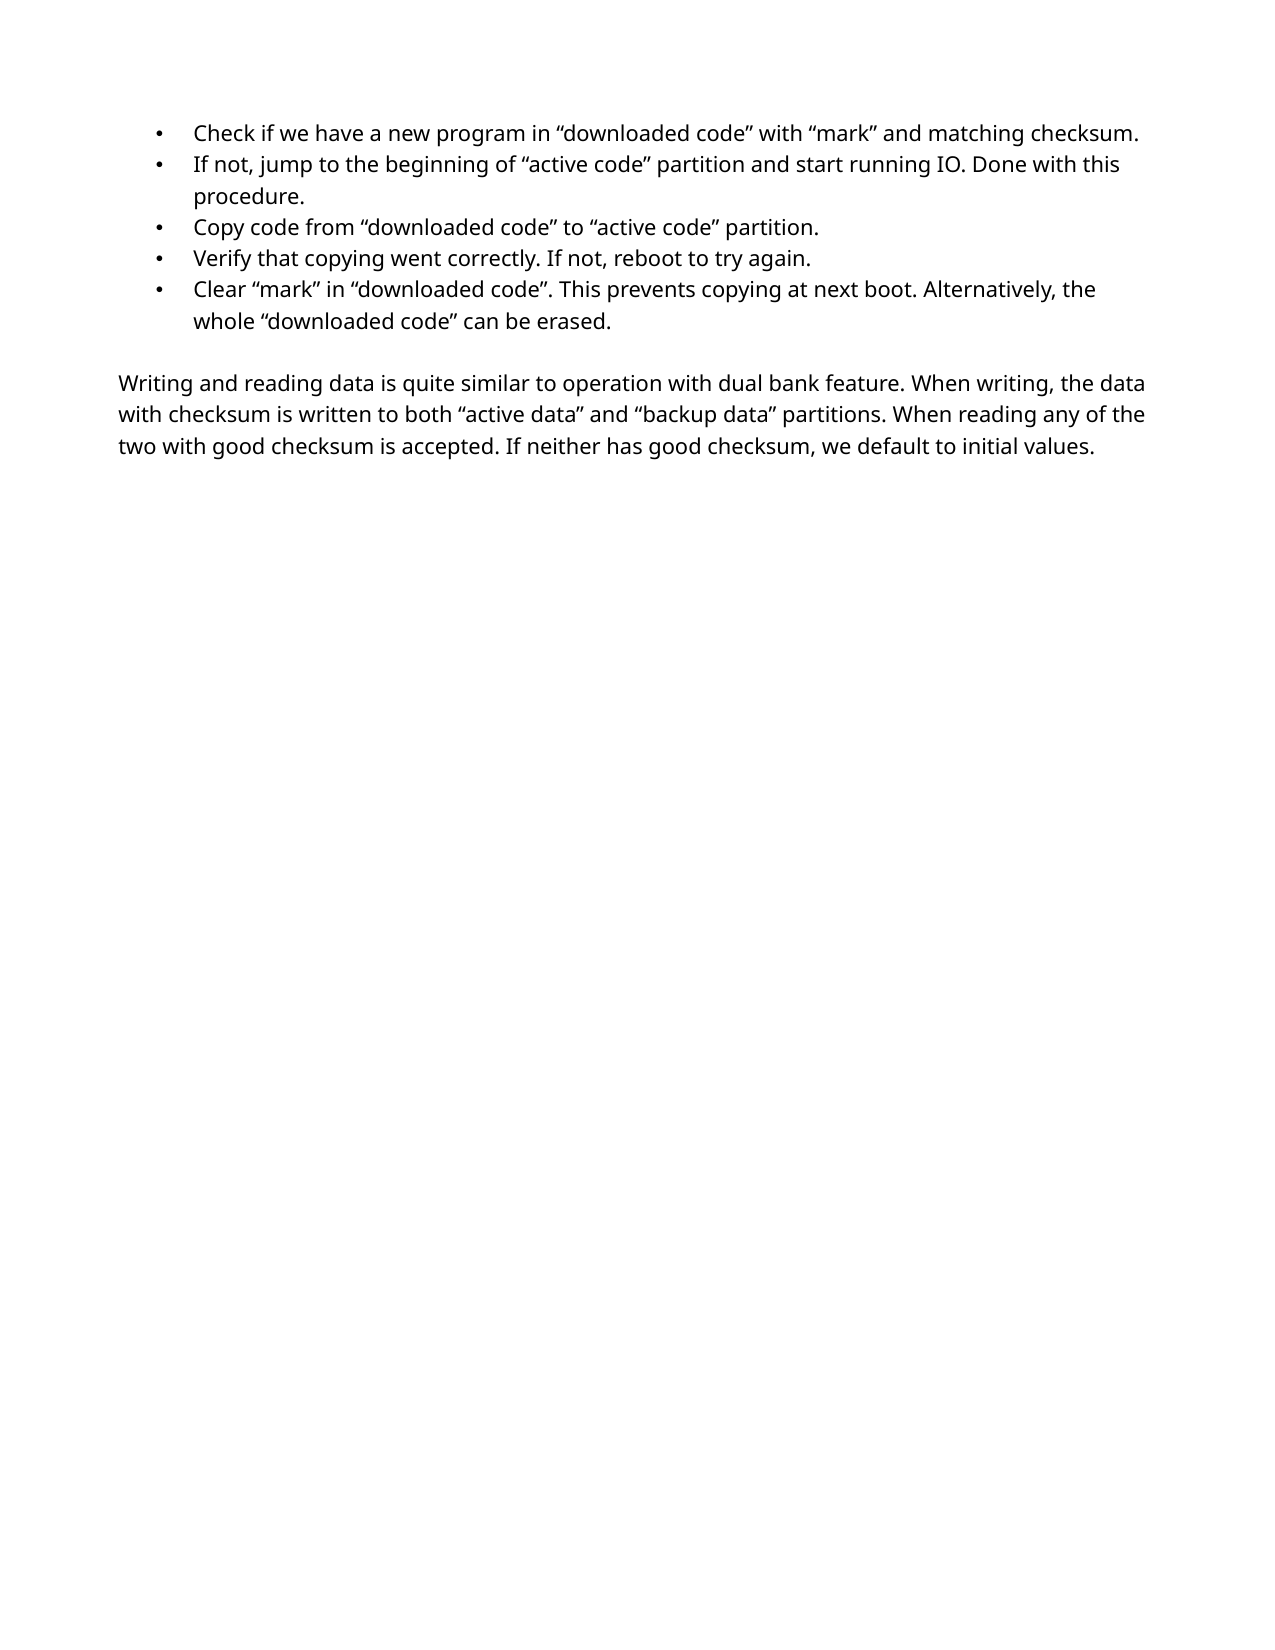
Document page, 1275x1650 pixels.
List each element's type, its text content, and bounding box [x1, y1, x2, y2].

list Verify that copying went correctly. If not, reboot to try again. [156, 243, 1157, 273]
list If not, jump to the beginning of “active code” partition and start running IO. Done with this procedure. [156, 149, 1157, 210]
list Clear “mark” in “downloaded code”. This prevents copying at next boot. Alternatively, the whole “downloaded code” can be erased. [156, 274, 1157, 335]
text Writing and reading data is quite similar to operation with dual bank feature. When writing, the data with checksum is written to both “active data” and “backup data” partitions. When reading any of the two with good checksum is accepted. If neither has good checksum, we default to initial values. [118, 368, 1157, 460]
list Check if we have a new program in “downloaded code” with “mark” and matching checksum. [156, 118, 1157, 148]
list Copy code from “downloaded code” to “active code” partition. [156, 212, 1157, 242]
